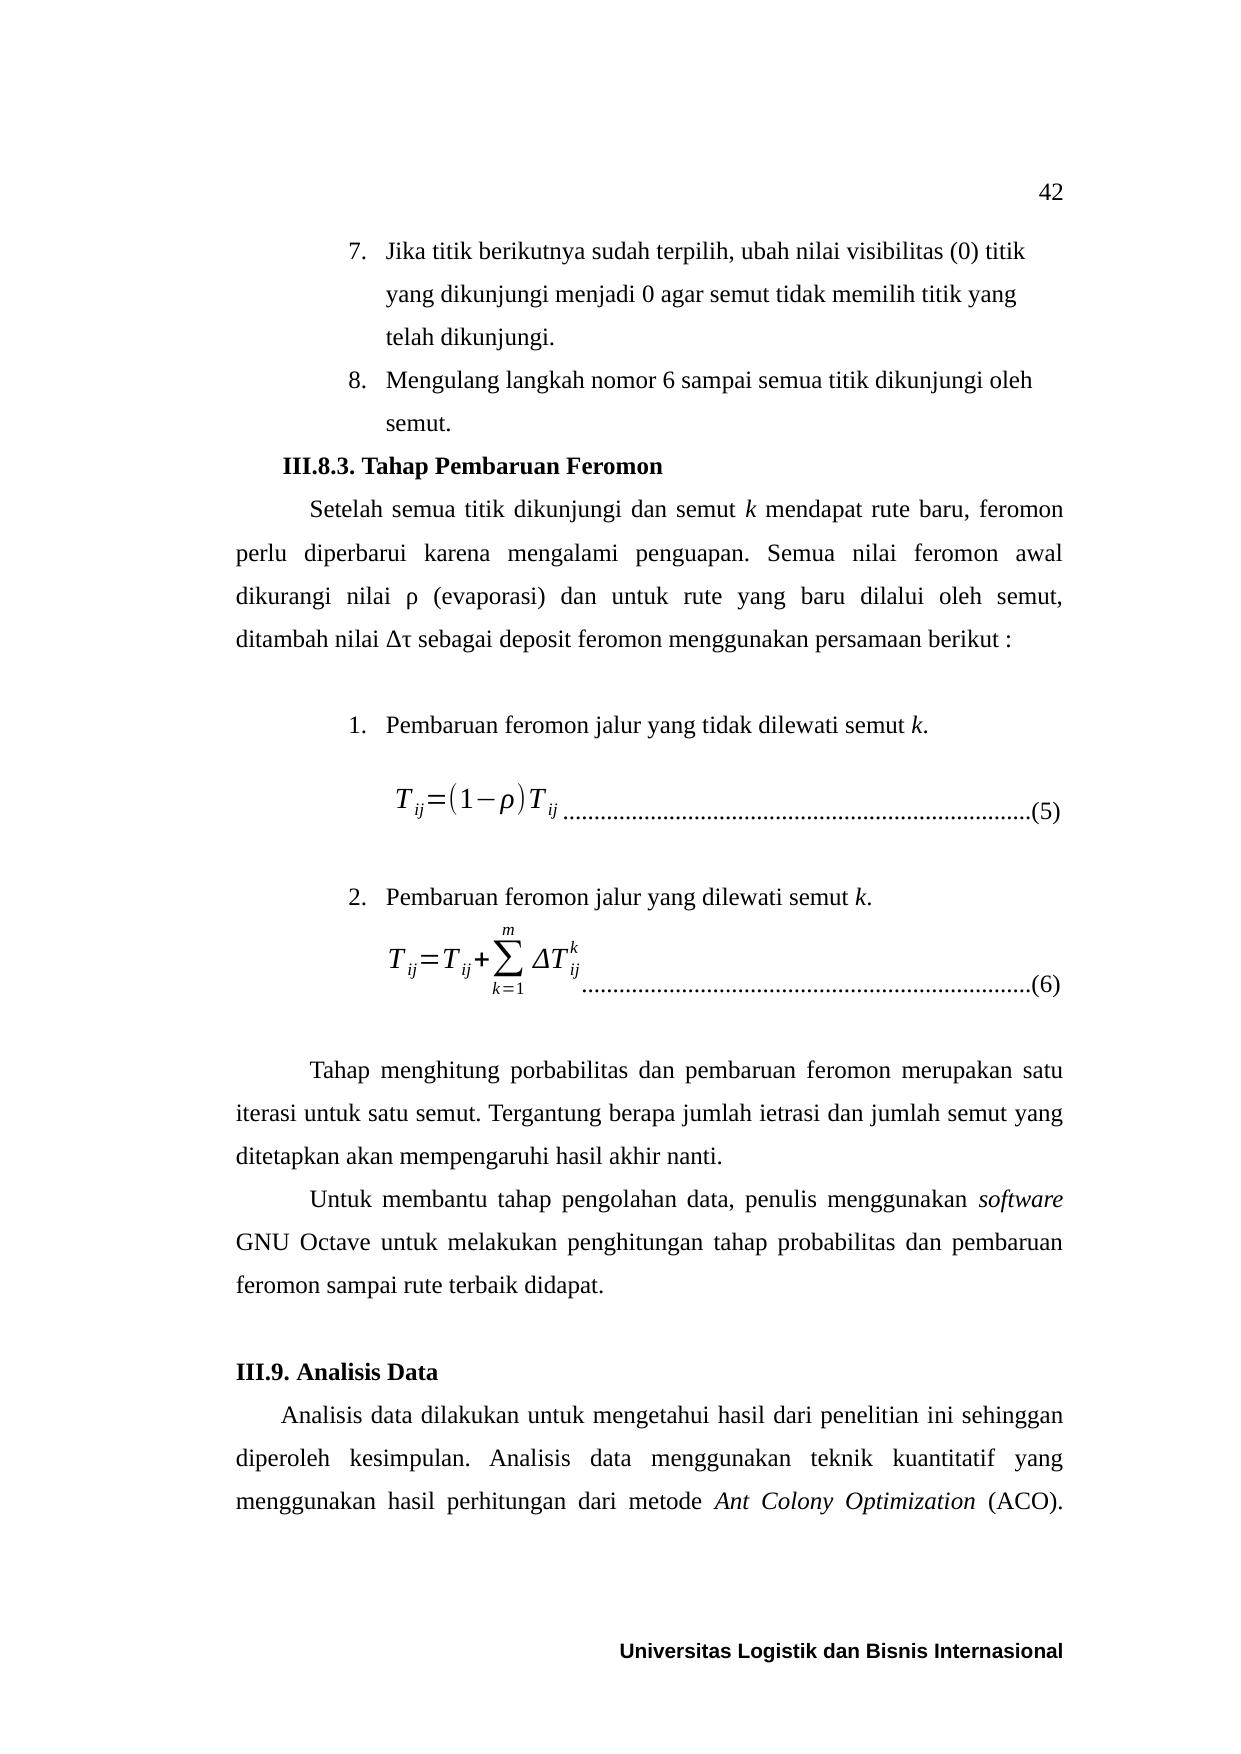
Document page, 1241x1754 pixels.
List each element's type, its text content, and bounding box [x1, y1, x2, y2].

subtitle Tahap menghitung porbabilitas dan pembaruan feromon merupakan satu iterasi untuk satu semut. Tergantung berapa jumlah ietrasi dan jumlah semut yang ditetapkan akan mempengaruhi hasil akhir nanti. [236, 1055, 1063, 1170]
subtitle Tahap pembaruan feromon [282, 451, 1063, 480]
list Mengulang langkah nomor 6 sampai semua titik dikunjungi oleh semut. [348, 365, 1063, 437]
list Jika titik berikutnya sudah terpilih, ubah nilai visibilitas (0) titik yang dikunjungi menjadi 0 agar semut tidak memilih titik yang telah dikunjungi. [348, 236, 1063, 351]
table_header [375, 926, 581, 1012]
table_header ........................................................................(6) [581, 926, 1063, 1012]
list Pembaruan feromon jalur yang dilewati semut k. [348, 882, 1063, 911]
subtitle Analisis data [236, 1357, 1063, 1386]
subtitle Setelah semua titik dikunjungi dan semut k mendapat rute baru, feromon perlu diperbarui karena mengalami penguapan. Semua nilai feromon awal dikurangi nilai ρ (evaporasi) dan untuk rute yang baru dilalui oleh semut, ditambah nilai Δτ sebagai deposit feromon menggunakan persamaan berikut : [236, 494, 1063, 653]
table_header [375, 753, 562, 839]
text Analisis data dilakukan untuk mengetahui hasil dari penelitian ini sehinggan diperoleh kesimpulan. Analisis data menggunakan teknik kuantitatif yang menggunakan hasil perhitungan dari metode Ant Colony Optimization (ACO). [236, 1400, 1063, 1515]
list Pembaruan feromon jalur yang tidak dilewati semut k. [348, 710, 1063, 739]
table_header ...........................................................................(5) [563, 753, 1063, 839]
subtitle Untuk membantu tahap pengolahan data, penulis menggunakan software GNU Octave untuk melakukan penghitungan tahap probabilitas dan pembaruan feromon sampai rute terbaik didapat. [236, 1184, 1063, 1299]
